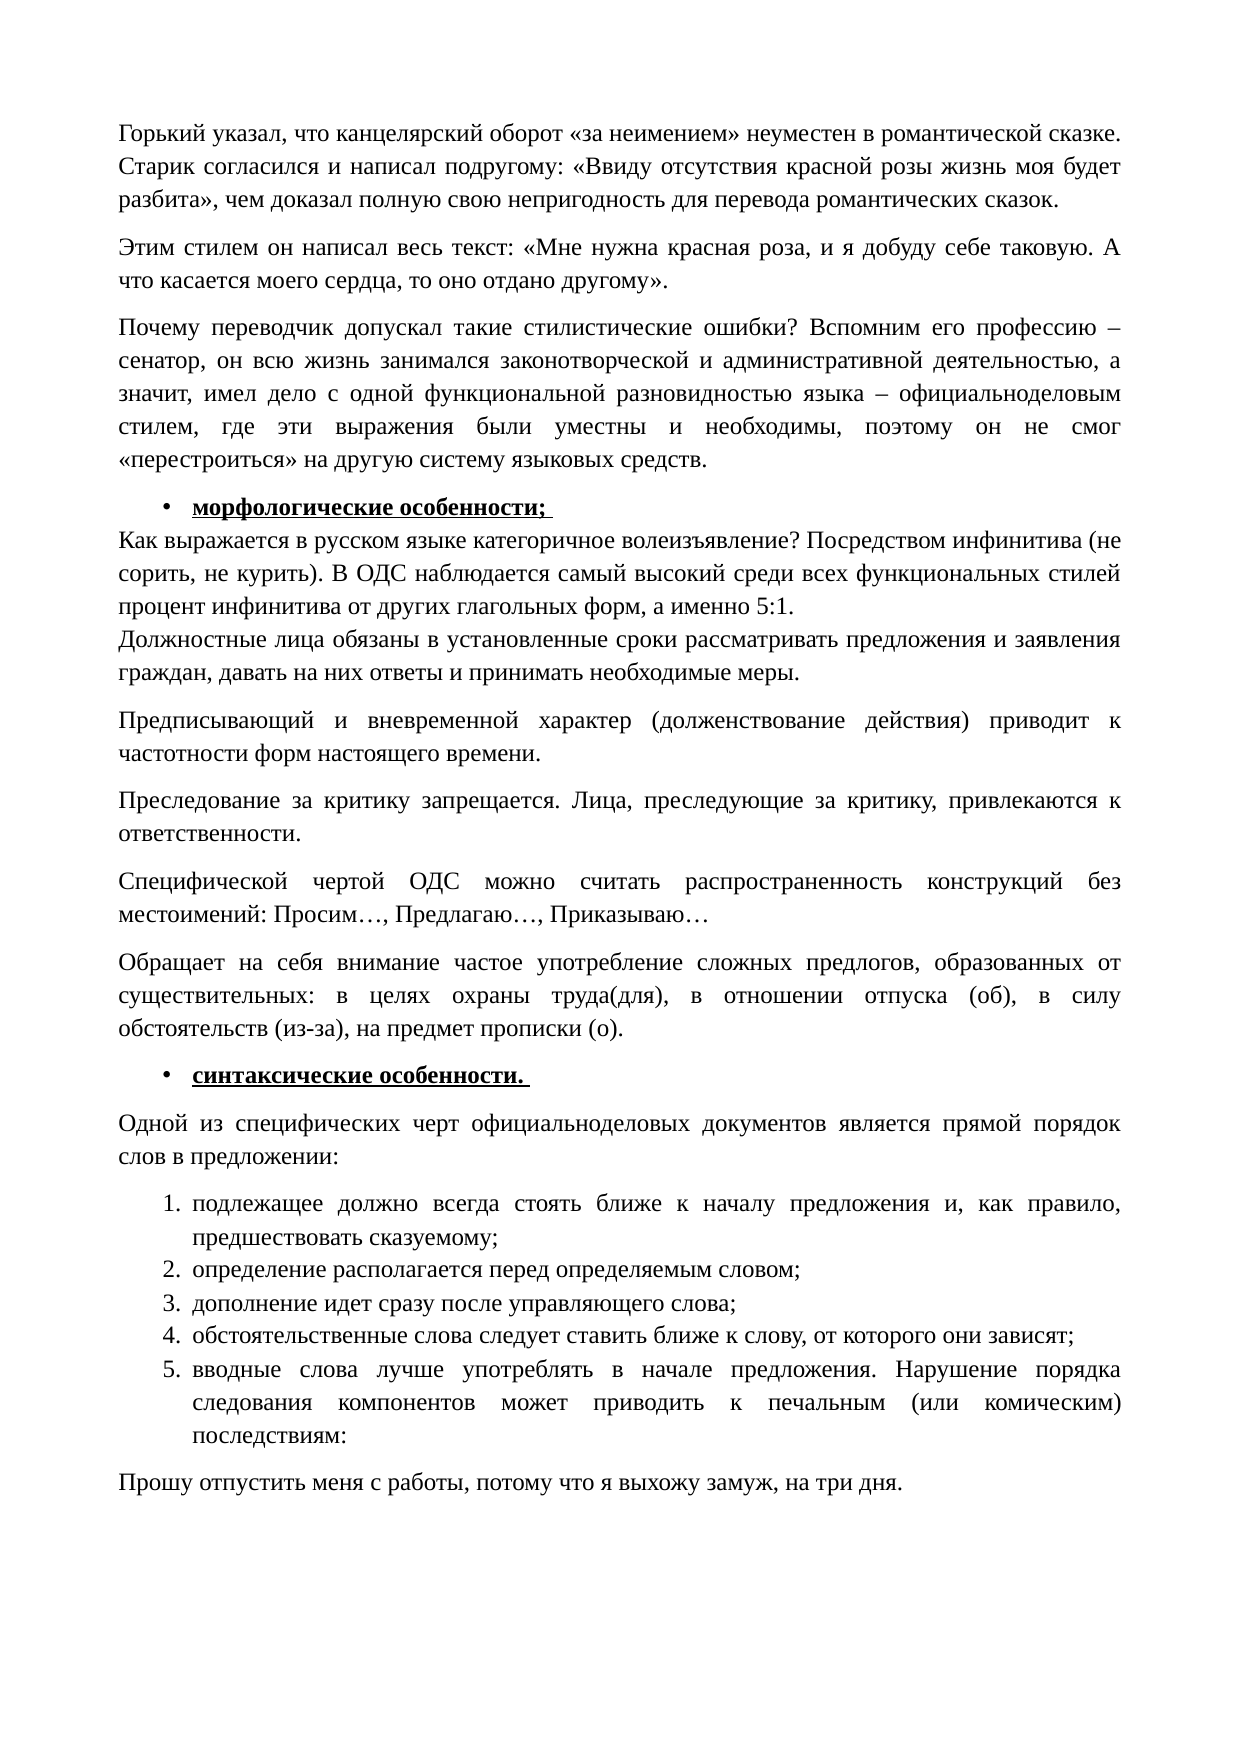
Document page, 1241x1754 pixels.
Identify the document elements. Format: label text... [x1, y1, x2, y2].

text Этим стилем он написал весь текст: «Мне нужна красная роза, и я добуду себе таковую. А что касается моего сердца, то оно отдано другому». [118, 232, 1122, 293]
text Одной из специфических черт официальноделовых документов является прямой порядок слов в предложении: [118, 1108, 1122, 1170]
text Как выражается в русском языке категоричное волеизъявление? Посредством инфинитива (не сорить, не курить). В ОДС наблюдается самый высокий среди всех функциональных стилей процент инфинитива от других глагольных форм, а именно 5:1. [118, 525, 1122, 620]
text Прошу отпустить меня с работы, потому что я выхожу замуж, на три дня. [118, 1467, 1122, 1496]
list определение располагается перед определяемым словом; [162, 1254, 1122, 1283]
text Горький указал, что канцелярский оборот «за неимением» неуместен в романтической сказке. Старик согласился и написал подругому: «Ввиду отсутствия красной розы жизнь моя будет разбита», чем доказал полную свою непригодность для перевода романтических сказок. [118, 118, 1122, 213]
list синтаксические особенности. [162, 1060, 1122, 1089]
list обстоятельственные слова следует ставить ближе к слову, от которого они зависят; [162, 1321, 1122, 1349]
list вводные слова лучше употреблять в начале предложения. Нарушение порядка следования компонентов может приводить к печальным (или комическим) последствиям: [162, 1354, 1122, 1448]
text Преследование за критику запрещается. Лица, преследующие за критику, привлекаются к ответственности. [118, 785, 1122, 847]
text Должностные лица обязаны в установленные сроки рассматривать предложения и заявления граждан, давать на них ответы и принимать необходимые меры. [118, 624, 1122, 686]
list дополнение идет сразу после управляющего слова; [162, 1288, 1122, 1316]
text Предписывающий и вневременной характер (долженствование действия) приводит к частотности форм настоящего времени. [118, 705, 1122, 767]
text Обращает на себя внимание частое употребление сложных предлогов, образованных от существительных: в целях охраны труда(для), в отношении отпуска (об), в силу обстоятельств (из-за), на предмет прописки (о). [118, 947, 1122, 1041]
text Специфической чертой ОДС можно считать распространенность конструкций без местоимений: Просим…, Предлагаю…, Приказываю… [118, 866, 1122, 928]
text Почему переводчик допускал такие стилистические ошибки? Вспомним его профессию – сенатор, он всю жизнь занимался законотворческой и административной деятельностью, а значит, имел дело с одной функциональной разновидностью языка – официальноделовым стилем, где эти выражения были уместны и необходимы, поэтому он не смог «перестроиться» на другую систему языковых средств. [118, 312, 1122, 473]
list морфологические особенности; [162, 492, 1122, 521]
list подлежащее должно всегда стоять ближе к началу предложения и, как правило, предшествовать сказуемому; [162, 1188, 1122, 1250]
